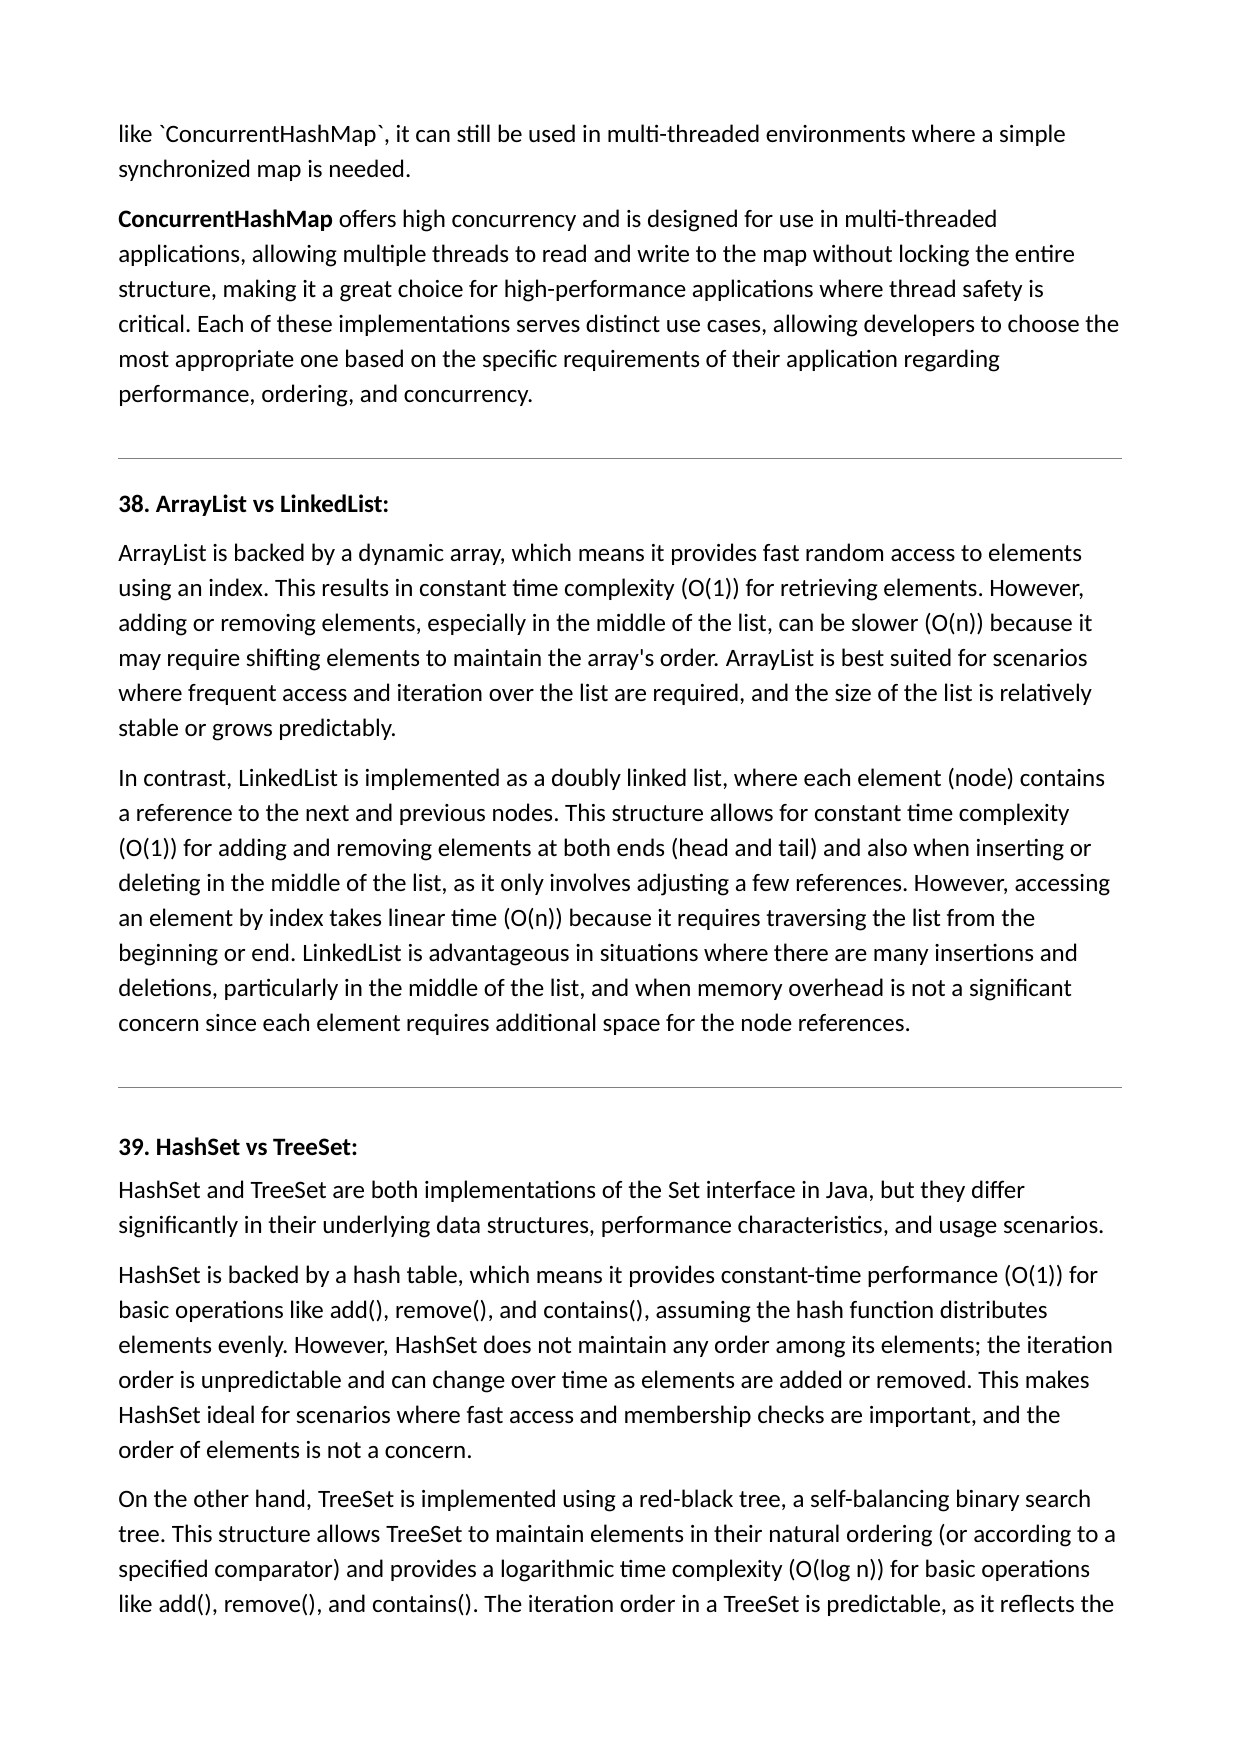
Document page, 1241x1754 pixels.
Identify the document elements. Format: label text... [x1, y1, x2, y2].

subtitle 39. HashSet vs TreeSet: [118, 1131, 1122, 1162]
text ConcurrentHashMap offers high concurrency and is designed for use in multi-threaded applications, allowing multiple threads to read and write to the map without locking the entire structure, making it a great choice for high-performance applications where thread safety is critical. Each of these implementations serves distinct use cases, allowing developers to choose the most appropriate one based on the specific requirements of their application regarding performance, ordering, and concurrency. [118, 203, 1122, 408]
text ArrayList is backed by a dynamic array, which means it provides fast random access to elements using an index. This results in constant time complexity (O(1)) for retrieving elements. However, adding or removing elements, especially in the middle of the list, can be slower (O(n)) because it may require shifting elements to maintain the array's order. ArrayList is best suited for scenarios where frequent access and iteration over the list are required, and the size of the list is relatively stable or grows predictably. [118, 537, 1122, 743]
text HashSet is backed by a hash table, which means it provides constant-time performance (O(1)) for basic operations like add(), remove(), and contains(), assuming the hash function distributes elements evenly. However, HashSet does not maintain any order among its elements; the iteration order is unpredictable and can change over time as elements are added or removed. This makes HashSet ideal for scenarios where fast access and membership checks are important, and the order of elements is not a concern. [118, 1259, 1122, 1464]
text On the other hand, TreeSet is implemented using a red-black tree, a self-balancing binary search tree. This structure allows TreeSet to maintain elements in their natural ordering (or according to a specified comparator) and provides a logarithmic time complexity (O(log n)) for basic operations like add(), remove(), and contains(). The iteration order in a TreeSet is predictable, as it reflects the [118, 1484, 1122, 1619]
text HashSet and TreeSet are both implementations of the Set interface in Java, but they differ significantly in their underlying data structures, performance characteristics, and usage scenarios. [118, 1174, 1122, 1240]
text 38. ArrayList vs LinkedList: [118, 488, 1122, 518]
text like `ConcurrentHashMap`, it can still be used in multi-threaded environments where a simple synchronized map is needed. [118, 118, 1122, 184]
text In contrast, LinkedList is implemented as a doubly linked list, where each element (node) contains a reference to the next and previous nodes. This structure allows for constant time complexity (O(1)) for adding and removing elements at both ends (head and tail) and also when inserting or deleting in the middle of the list, as it only involves adjusting a few references. However, accessing an element by index takes linear time (O(n)) because it requires traversing the list from the beginning or end. LinkedList is advantageous in situations where there are many insertions and deletions, particularly in the middle of the list, and when memory overhead is not a significant concern since each element requires additional space for the node references. [118, 762, 1122, 1037]
